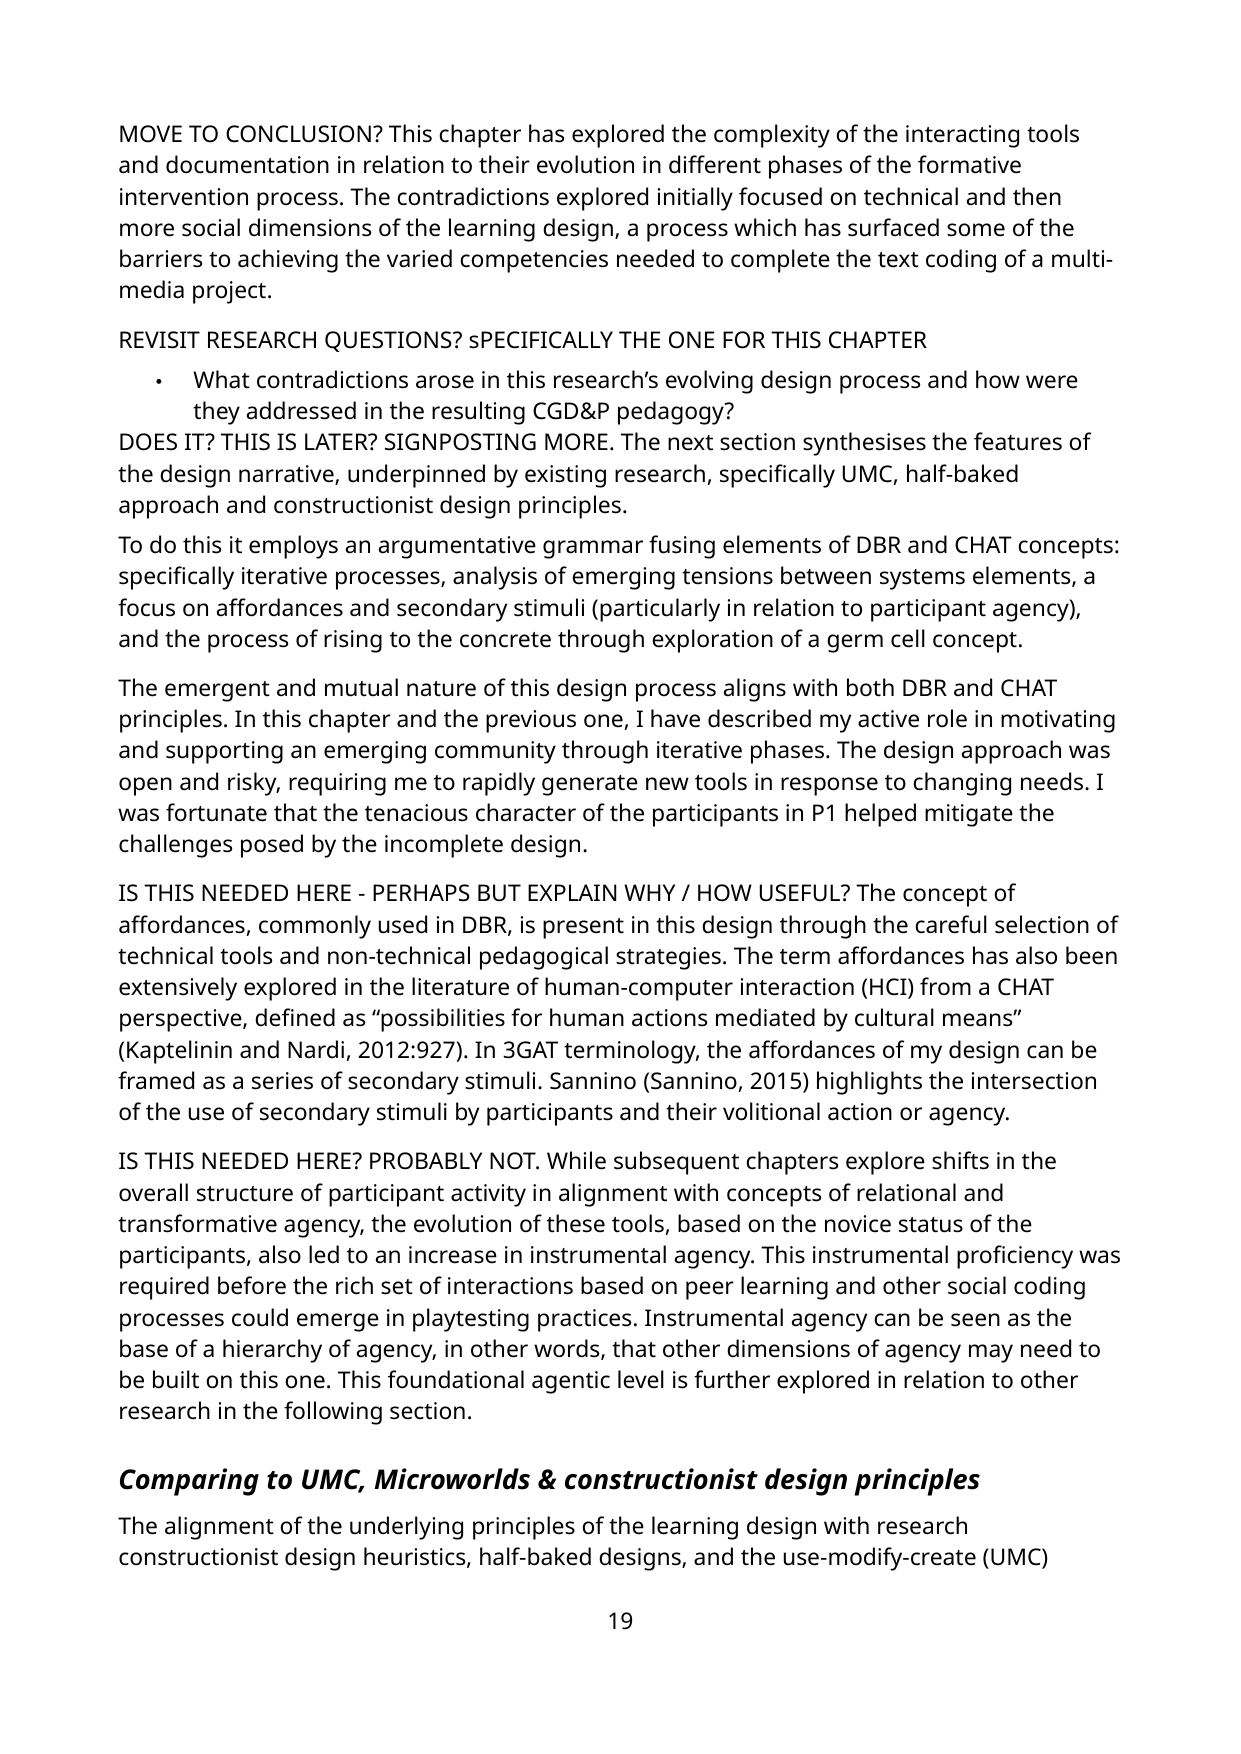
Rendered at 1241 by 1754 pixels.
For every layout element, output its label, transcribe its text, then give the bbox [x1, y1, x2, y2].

text The alignment of the underlying principles of the learning design with research constructionist design heuristics, half-baked designs, and the use-modify-create (UMC) [118, 1510, 1122, 1572]
text IS THIS NEEDED HERE - PERHAPS BUT EXPLAIN WHY / HOW USEFUL? The concept of affordances, commonly used in DBR, is present in this design through the careful selection of technical tools and non-technical pedagogical strategies. The term affordances has also been extensively explored in the literature of human-computer interaction (HCI) from a CHAT perspective, defined as “possibilities for human actions mediated by cultural means” (Kaptelinin and Nardi, 2012:927). In 3GAT terminology, the affordances of my design can be framed as a series of secondary stimuli. Sannino (Sannino, 2015) highlights the intersection of the use of secondary stimuli by participants and their volitional action or agency. [118, 877, 1122, 1127]
text MOVE TO CONCLUSION? This chapter has explored the complexity of the interacting tools and documentation in relation to their evolution in different phases of the formative intervention process. The contradictions explored initially focused on technical and then more social dimensions of the learning design, a process which has surfaced some of the barriers to achieving the varied competencies needed to complete the text coding of a multi-media project. [118, 118, 1122, 306]
text The emergent and mutual nature of this design process aligns with both DBR and CHAT principles. In this chapter and the previous one, I have described my active role in motivating and supporting an emerging community through iterative phases. The design approach was open and risky, requiring me to rapidly generate new tools in response to changing needs. I was fortunate that the tenacious character of the participants in P1 helped mitigate the challenges posed by the incomplete design. [118, 672, 1122, 859]
text REVISIT RESEARCH QUESTIONS? sPECIFICALLY THE ONE FOR THIS CHAPTER [118, 323, 1122, 355]
text IS THIS NEEDED HERE? PROBABLY NOT. While subsequent chapters explore shifts in the overall structure of participant activity in alignment with concepts of relational and transformative agency, the evolution of these tools, based on the novice status of the participants, also led to an increase in instrumental agency. This instrumental proficiency was required before the rich set of interactions based on peer learning and other social coding processes could emerge in playtesting practices. Instrumental agency can be seen as the base of a hierarchy of agency, in other words, that other dimensions of agency may need to be built on this one. This foundational agentic level is further explored in relation to other research in the following section. [118, 1145, 1122, 1426]
subtitle Comparing to UMC, Microworlds & constructionist design principles [118, 1460, 1122, 1497]
text To do this it employs an argumentative grammar fusing elements of DBR and CHAT concepts: specifically iterative processes, analysis of emerging tensions between systems elements, a focus on affordances and secondary stimuli (particularly in relation to participant agency), and the process of rising to the concrete through exploration of a germ cell concept. [118, 529, 1122, 654]
list What contradictions arose in this research’s evolving design process and how were they addressed in the resulting CGD&P pedagogy? [156, 364, 1122, 426]
text DOES IT? THIS IS LATER? SIGNPOSTING MORE. The next section synthesises the features of the design narrative, underpinned by existing research, specifically UMC, half-baked approach and constructionist design principles. [118, 426, 1122, 520]
